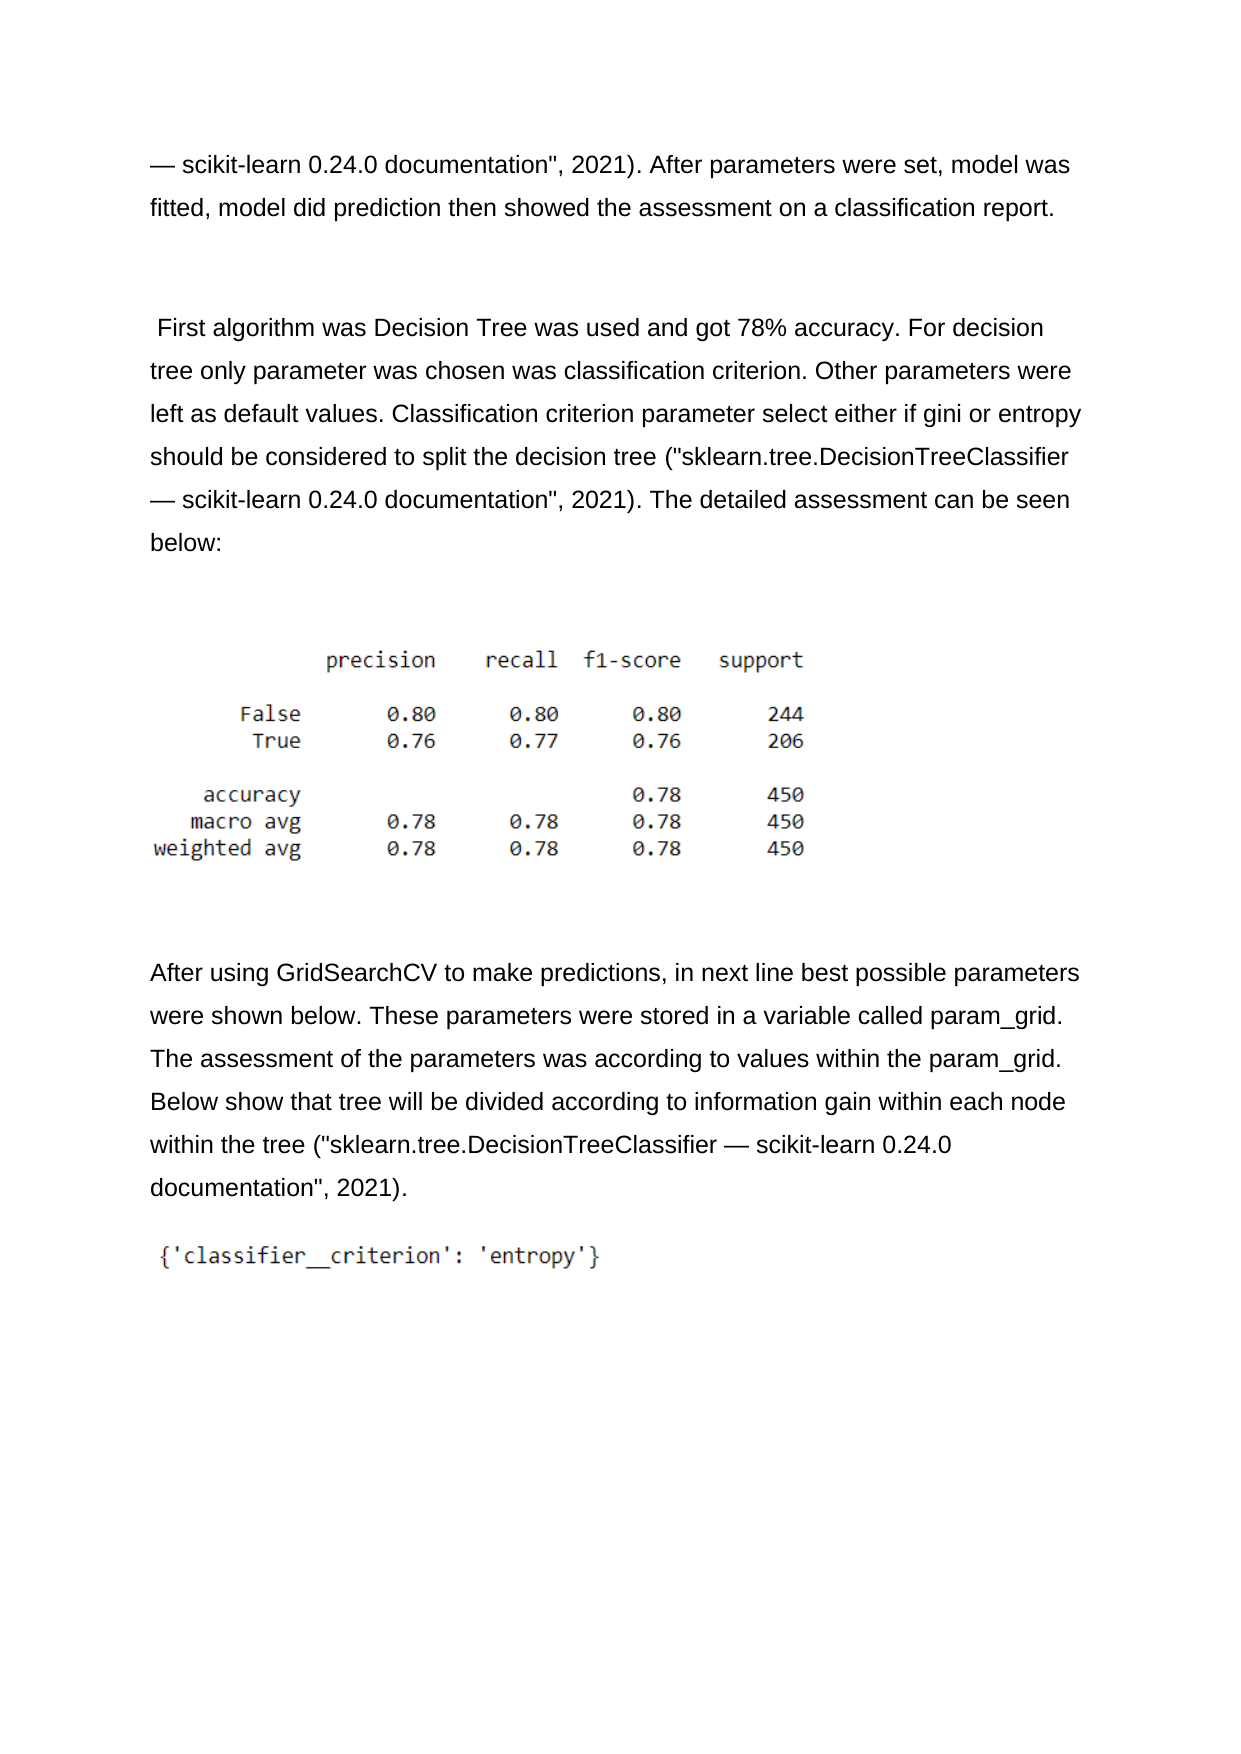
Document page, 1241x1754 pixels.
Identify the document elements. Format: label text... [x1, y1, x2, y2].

text After using GridSearchCV to make predictions, in next line best possible parameters were shown below. These parameters were stored in a variable called param_grid. The assessment of the parameters was according to values within the param_grid. Below show that tree will be divided according to information gain within each node within the tree ("sklearn.tree.DecisionTreeClassifier — scikit-learn 0.24.0 documentation", 2021). [150, 957, 1090, 1202]
text First algorithm was Decision Tree was used and got 78% accuracy. For decision tree only parameter was chosen was classification criterion. Other parameters were left as default values. Classification criterion parameter select either if gini or entropy should be considered to split the decision tree ("sklearn.tree.DecisionTreeClassifier — scikit-learn 0.24.0 documentation", 2021). The detailed assessment can be seen below: [150, 313, 1090, 557]
text — scikit-learn 0.24.0 documentation", 2021). After parameters were set, model was fitted, model did prediction then showed the assessment on a classification report. [150, 150, 1090, 222]
